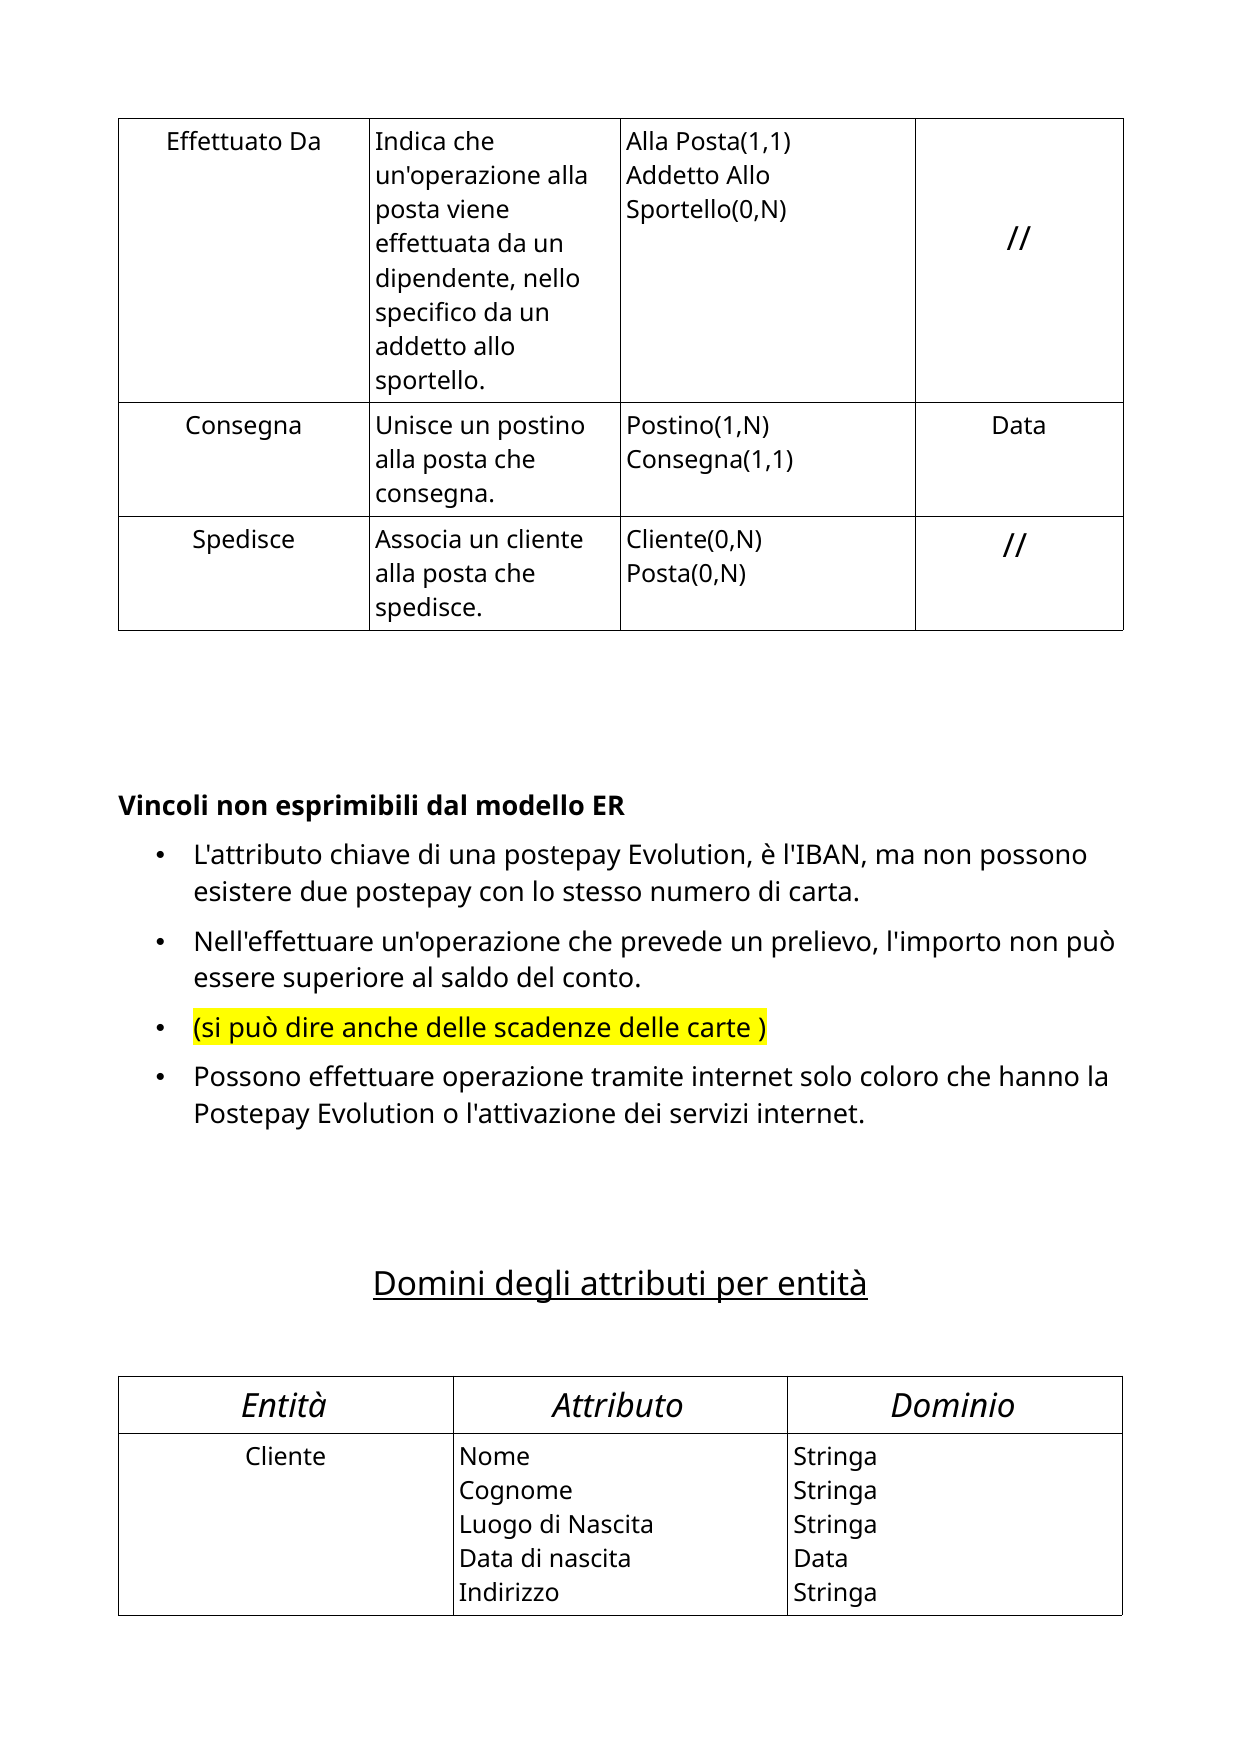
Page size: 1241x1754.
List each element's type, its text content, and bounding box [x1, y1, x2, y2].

table_header Attributo [454, 1377, 787, 1433]
table_cell Unisce un postino alla posta che consegna. [370, 403, 620, 516]
table_cell Cliente(0,N) Posta(0,N) [621, 517, 915, 630]
table_cell Nome Cognome Luogo di Nascita Data di nascita Indirizzo [454, 1434, 787, 1614]
list (si può dire anche delle scadenze delle carte ) [156, 1008, 1122, 1045]
text Domini degli attributi per entità [118, 1260, 1122, 1305]
table_cell Data [916, 403, 1123, 516]
table_cell Alla Posta(1,1) Addetto Allo Sportello(0,N) [621, 119, 915, 402]
list Nell'effettuare un'operazione che prevede un prelievo, l'importo non può essere superiore al saldo del conto. [156, 922, 1122, 996]
table_cell Postino(1,N) Consegna(1,1) [621, 403, 915, 516]
table_cell Spedisce [119, 517, 369, 630]
table_cell Associa un cliente alla posta che spedisce. [370, 517, 620, 630]
table_cell Consegna [119, 403, 369, 516]
text Vincoli non esprimibili dal modello ER [118, 786, 1122, 823]
table_cell // [916, 517, 1123, 630]
list Possono effettuare operazione tramite internet solo coloro che hanno la Postepay Evolution o l'attivazione dei servizi internet. [156, 1058, 1122, 1131]
table_cell Stringa Stringa Stringa Data Stringa [788, 1434, 1122, 1614]
table_cell Effettuato Da [119, 119, 369, 402]
table_header Entità [119, 1377, 453, 1433]
table_cell Cliente [119, 1434, 453, 1614]
table_cell Indica che un'operazione alla posta viene effettuata da un dipendente, nello specifico da un addetto allo sportello. [370, 119, 620, 402]
table_header Dominio [788, 1377, 1122, 1433]
table_cell // [916, 119, 1123, 402]
list L'attributo chiave di una postepay Evolution, è l'IBAN, ma non possono esistere due postepay con lo stesso numero di carta. [156, 836, 1122, 909]
